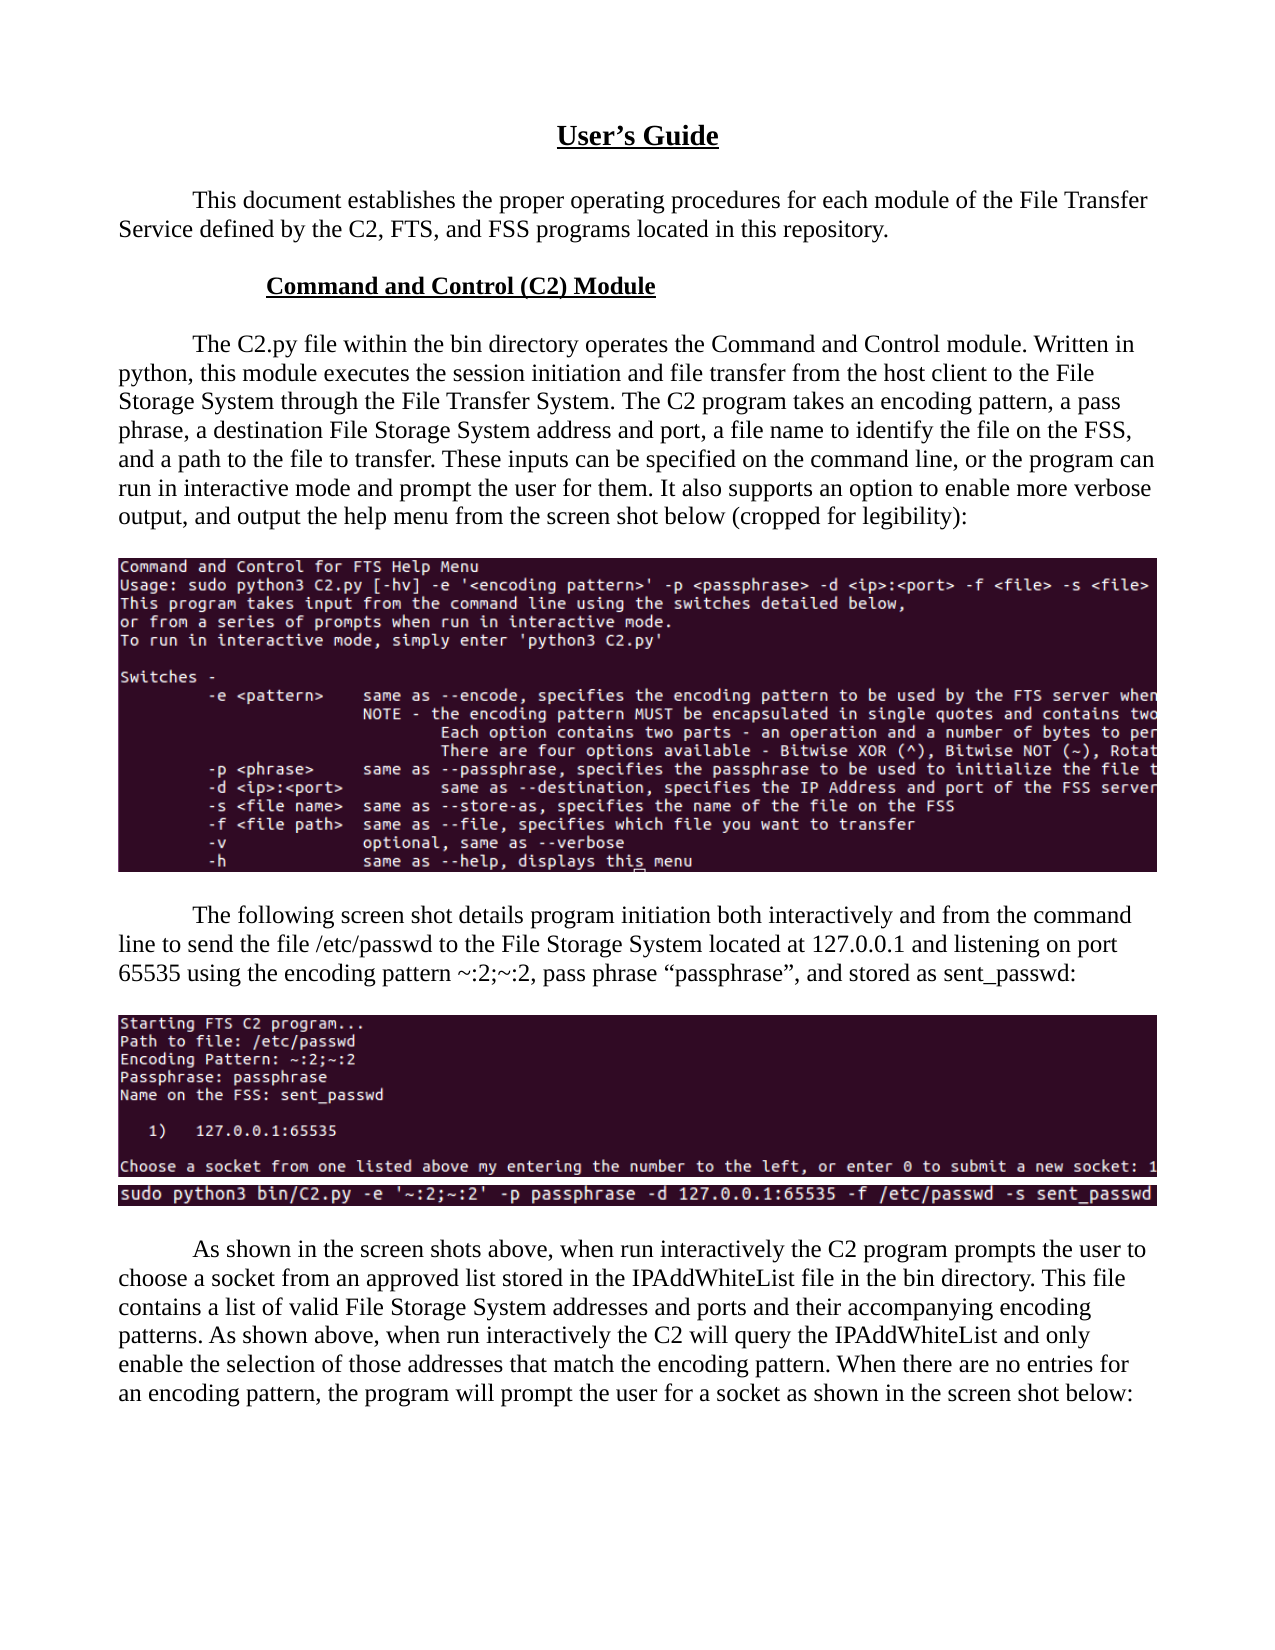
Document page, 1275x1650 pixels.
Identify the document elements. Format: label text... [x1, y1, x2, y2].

text This document establishes the proper operating procedures for each module of the File Transfer Service defined by the C2, FTS, and FSS programs located in this repository. [118, 185, 1157, 243]
text Command and Control (C2) Module [118, 271, 1157, 300]
picture [118, 1015, 1157, 1177]
picture [118, 1185, 1157, 1206]
picture [118, 558, 1157, 872]
text User’s Guide [118, 118, 1157, 152]
text The C2.py file within the bin directory operates the Command and Control module. Written in python, this module executes the session initiation and file transfer from the host client to the File Storage System through the File Transfer System. The C2 program takes an encoding pattern, a pass phrase, a destination File Storage System address and port, a file name to identify the file on the FSS, and a path to the file to transfer. These inputs can be specified on the command line, or the program can run in interactive mode and prompt the user for them. It also supports an option to enable more verbose output, and output the help menu from the screen shot below (cropped for legibility): [118, 329, 1157, 530]
text The following screen shot details program initiation both interactively and from the command line to send the file /etc/passwd to the File Storage System located at 127.0.0.1 and listening on port 65535 using the encoding pattern ~:2;~:2, pass phrase “passphrase”, and stored as sent_passwd: [118, 900, 1157, 987]
text As shown in the screen shots above, when run interactively the C2 program prompts the user to choose a socket from an approved list stored in the IPAddWhiteList file in the bin directory. This file contains a list of valid File Storage System addresses and ports and their accompanying encoding patterns. As shown above, when run interactively the C2 will query the IPAddWhiteList and only enable the selection of those addresses that match the encoding pattern. When there are no entries for an encoding pattern, the program will prompt the user for a socket as shown in the screen shot below: [118, 1234, 1157, 1407]
